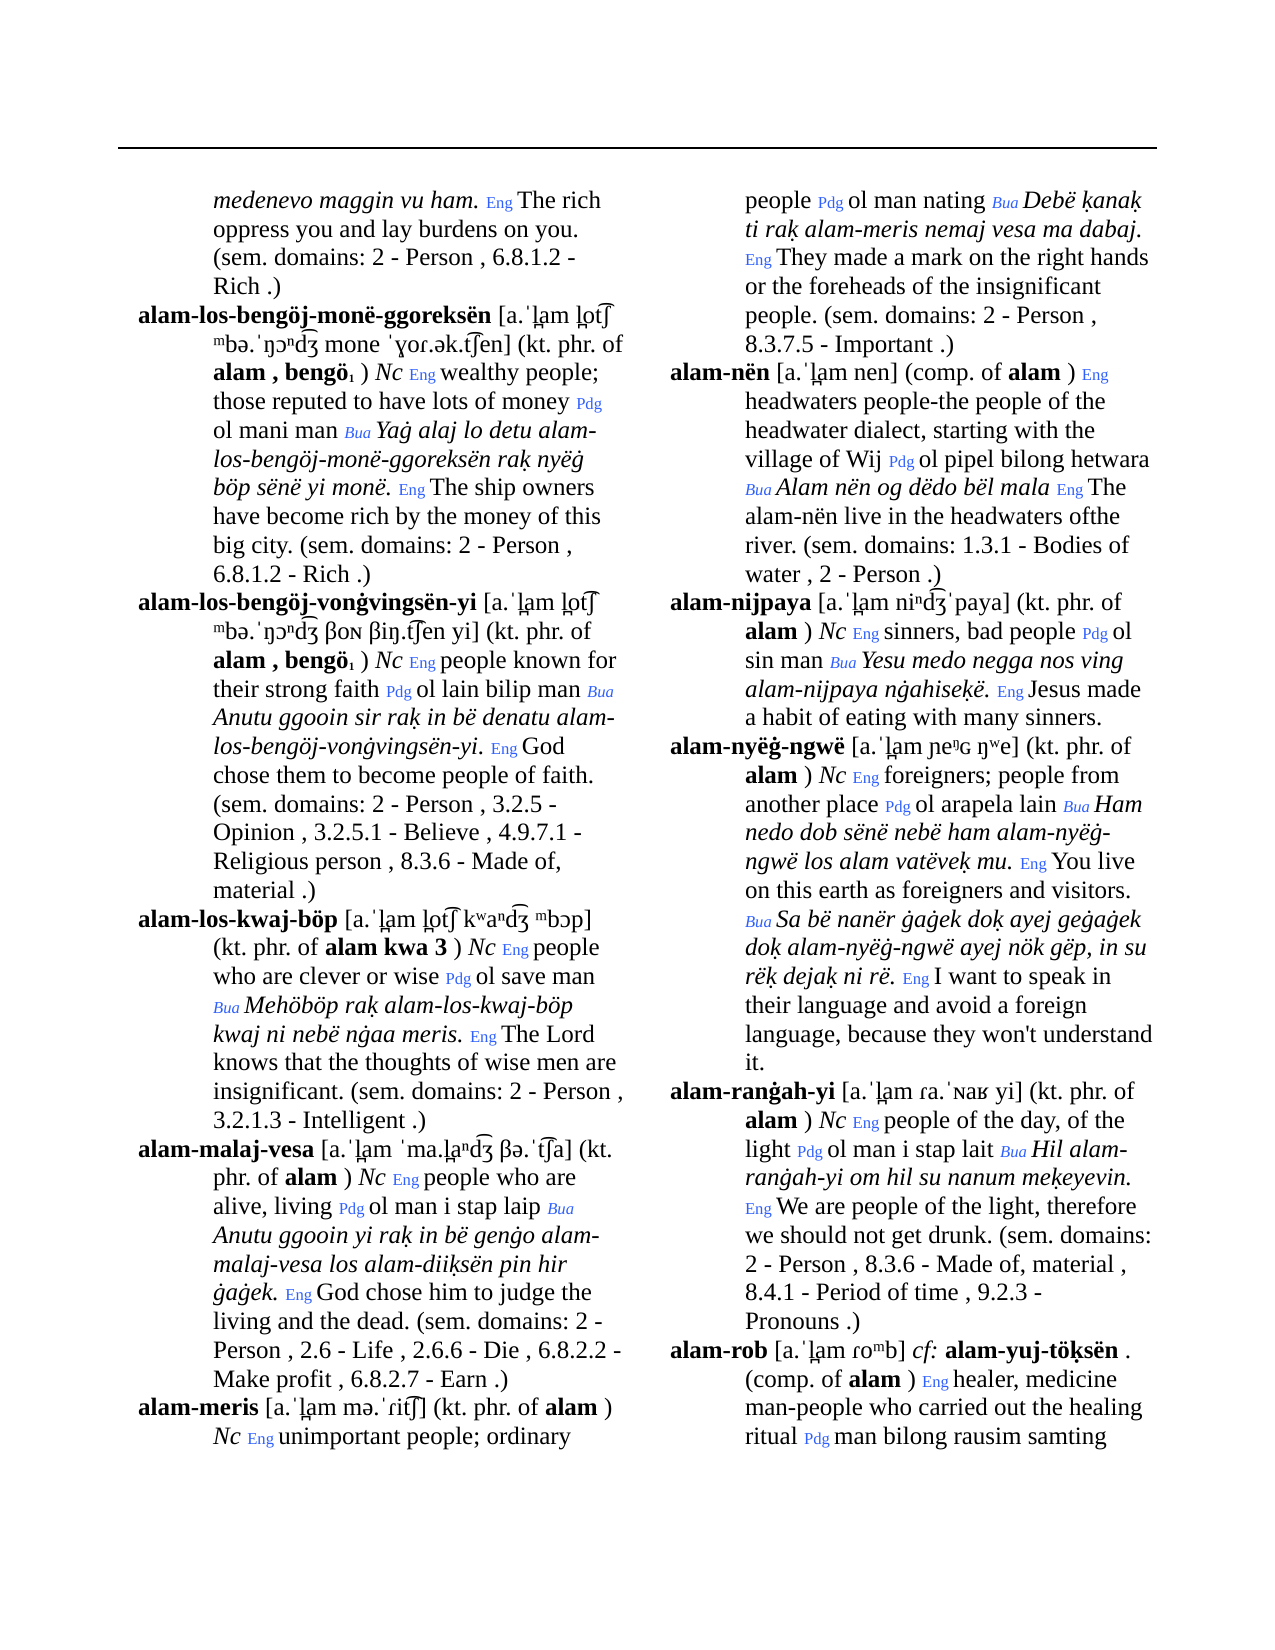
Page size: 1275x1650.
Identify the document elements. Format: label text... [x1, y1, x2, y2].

text alam-nyëġ-ngwë [a.ˈl̪am ɲeᵑɢ ŋʷe] (kt. phr. of alam ) Nc Eng foreigners; people from another place Pdg ol arapela lain Bua Ham nedo dob sënë nebë ham alam-nyëġ-ngwë los alam vatëveḳ mu. Eng You live on this earth as foreigners and visitors. Bua Sa bë nanër ġaġek doḳ ayej geġaġek doḳ alam-nyëġ-ngwë ayej nök gëp, in su rëḳ dejaḳ ni rë. Eng I want to speak in their language and avoid a foreign language, because they won't understand it. [651, 728, 1156, 1073]
text alam-nijpaya [a.ˈl̪am niⁿd͡ʒˈpaya] (kt. phr. of alam ) Nc Eng sinners, bad people Pdg ol sin man Bua Yesu medo negga nos ving alam-nijpaya nġahiseḳë. Eng Jesus made a habit of eating with many sinners. [651, 584, 1156, 728]
text alam-ranġah-yi [a.ˈl̪am ɾa.ˈɴaʁ yi] (kt. phr. of alam ) Nc Eng people of the day, of the light Pdg ol man i stap lait Bua Hil alam-ranġah-yi om hil su nanum meḳeyevin. Eng We are people of the light, therefore we should not get drunk. (sem. domains: 2 - Person , 8.3.6 - Made of, material , 8.4.1 - Period of time , 9.2.3 - Pronouns .) [651, 1073, 1156, 1332]
text alam-rob [a.ˈl̪am ɾoᵐb] cf: alam-yuj-töḳsën . (comp. of alam ) Eng healer, medicine man-people who carried out the healing ritual Pdg man bilong rausim samting [651, 1332, 1156, 1454]
text alam-nën [a.ˈl̪am nen] (comp. of alam ) Eng headwaters people-the people of the headwater dialect, starting with the village of Wij Pdg ol pipel bilong hetwara Bua Alam nën og dëdo bël mala Eng The alam-nën live in the headwaters ofthe river. (sem. domains: 1.3.1 - Bodies of water , 2 - Person .) [651, 354, 1156, 584]
text people Pdg ol man nating Bua Debë ḳanaḳ ti raḳ alam-meris nemaj vesa ma dabaj. Eng They made a mark on the right hands or the foreheads of the insignificant people. (sem. domains: 2 - Person , 8.3.7.5 - Important .) [651, 183, 1156, 354]
text alam-malaj-vesa [a.ˈl̪am ˈma.l̪aⁿd͡ʒ βə.ˈt͡ʃa] (kt. phr. of alam ) Nc Eng people who are alive, living Pdg ol man i stap laip Bua Anutu ggooin yi raḳ in bë genġo alam-malaj-vesa los alam-diiḳsën pin hir ġaġek. Eng God chose him to judge the living and the dead. (sem. domains: 2 - Person , 2.6 - Life , 2.6.6 - Die , 6.8.2.2 - Make profit , 6.8.2.7 - Earn .) [119, 1131, 624, 1389]
text alam-los-kwaj-böp [a.ˈl̪am l̪ot͡ʃ kʷaⁿd͡ʒ ᵐbɔp] (kt. phr. of alam kwa 3 ) Nc Eng people who are clever or wise Pdg ol save man Bua Mehöböp raḳ alam-los-kwaj-böp kwaj ni nebë nġaa meris. Eng The Lord knows that the thoughts of wise men are insignificant. (sem. domains: 2 - Person , 3.2.1.3 - Intelligent .) [119, 901, 624, 1131]
text medenevo maggin vu ham. Eng The rich oppress you and lay burdens on you. (sem. domains: 2 - Person , 6.8.1.2 - Rich .) [119, 183, 624, 297]
text alam-los-bengöj-monë-ggoreksën [a.ˈl̪am l̪ot͡ʃ ᵐbə.ˈŋɔⁿd͡ʒ mone ˈɣoɾ.ək.t͡ʃen] (kt. phr. of alam , bengö1 ) Nc Eng wealthy people; those reputed to have lots of money Pdg ol mani man Bua Yaġ alaj lo detu alam-los-bengöj-monë-ggoreksën raḳ nyëġ böp sënë yi monë. Eng The ship owners have become rich by the money of this big city. (sem. domains: 2 - Person , 6.8.1.2 - Rich .) [119, 297, 624, 584]
text alam-meris [a.ˈl̪am mə.ˈɾit͡ʃ] (kt. phr. of alam ) Nc Eng unimportant people; ordinary [119, 1389, 624, 1454]
text alam-los-bengöj-vonġvingsën-yi [a.ˈl̪am l̪ot͡ʃ ᵐbə.ˈŋɔⁿd͡ʒ βoɴ βiŋ.t͡ʃen yi] (kt. phr. of alam , bengö1 ) Nc Eng people known for their strong faith Pdg ol lain bilip man Bua Anutu ggooin sir raḳ in bë denatu alam-los-bengöj-vonġvingsën-yi. Eng God chose them to become people of faith. (sem. domains: 2 - Person , 3.2.5 - Opinion , 3.2.5.1 - Believe , 4.9.7.1 - Religious person , 8.3.6 - Made of, material .) [119, 584, 624, 901]
